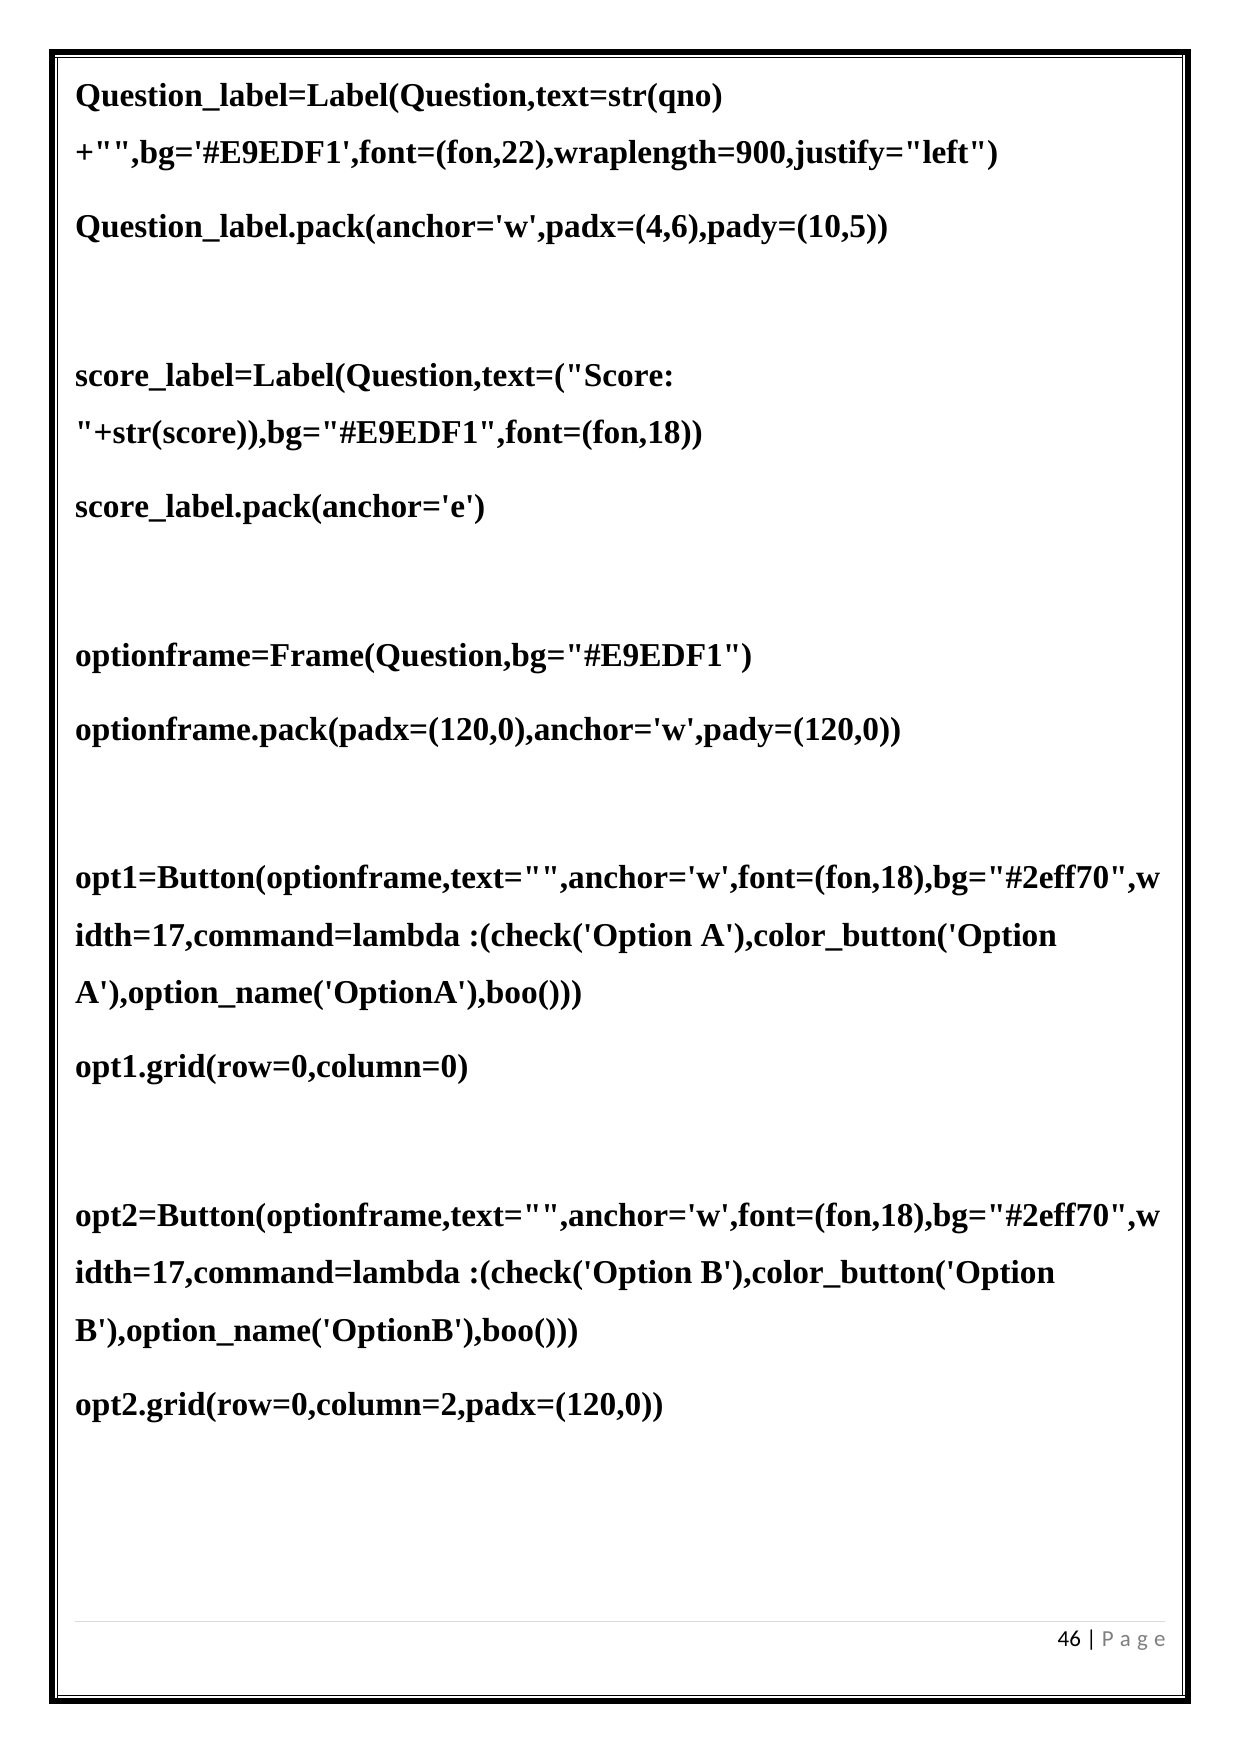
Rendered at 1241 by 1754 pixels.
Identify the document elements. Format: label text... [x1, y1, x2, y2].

text Question_label=Label(Question,text=str(qno)+"",bg='#E9EDF1',font=(fon,22),wraplength=900,justify="left") [75, 75, 1165, 171]
text opt2.grid(row=0,column=2,padx=(120,0)) [75, 1384, 1165, 1422]
text score_label=Label(Question,text=("Score: "+str(score)),bg="#E9EDF1",font=(fon,18)) [75, 355, 1165, 451]
text optionframe=Frame(Question,bg="#E9EDF1") [75, 635, 1165, 673]
text Question_label.pack(anchor='w',padx=(4,6),pady=(10,5)) [75, 207, 1165, 245]
text opt1=Button(optionframe,text="",anchor='w',font=(fon,18),bg="#2eff70",width=17,command=lambda :(check('Option A'),color_button('Option A'),option_name('OptionA'),boo())) [75, 857, 1165, 1011]
text opt1.grid(row=0,column=0) [75, 1047, 1165, 1085]
text score_label.pack(anchor='e') [75, 487, 1165, 525]
text optionframe.pack(padx=(120,0),anchor='w',pady=(120,0)) [75, 709, 1165, 747]
text opt2=Button(optionframe,text="",anchor='w',font=(fon,18),bg="#2eff70",width=17,command=lambda :(check('Option B'),color_button('Option B'),option_name('OptionB'),boo())) [75, 1195, 1165, 1348]
